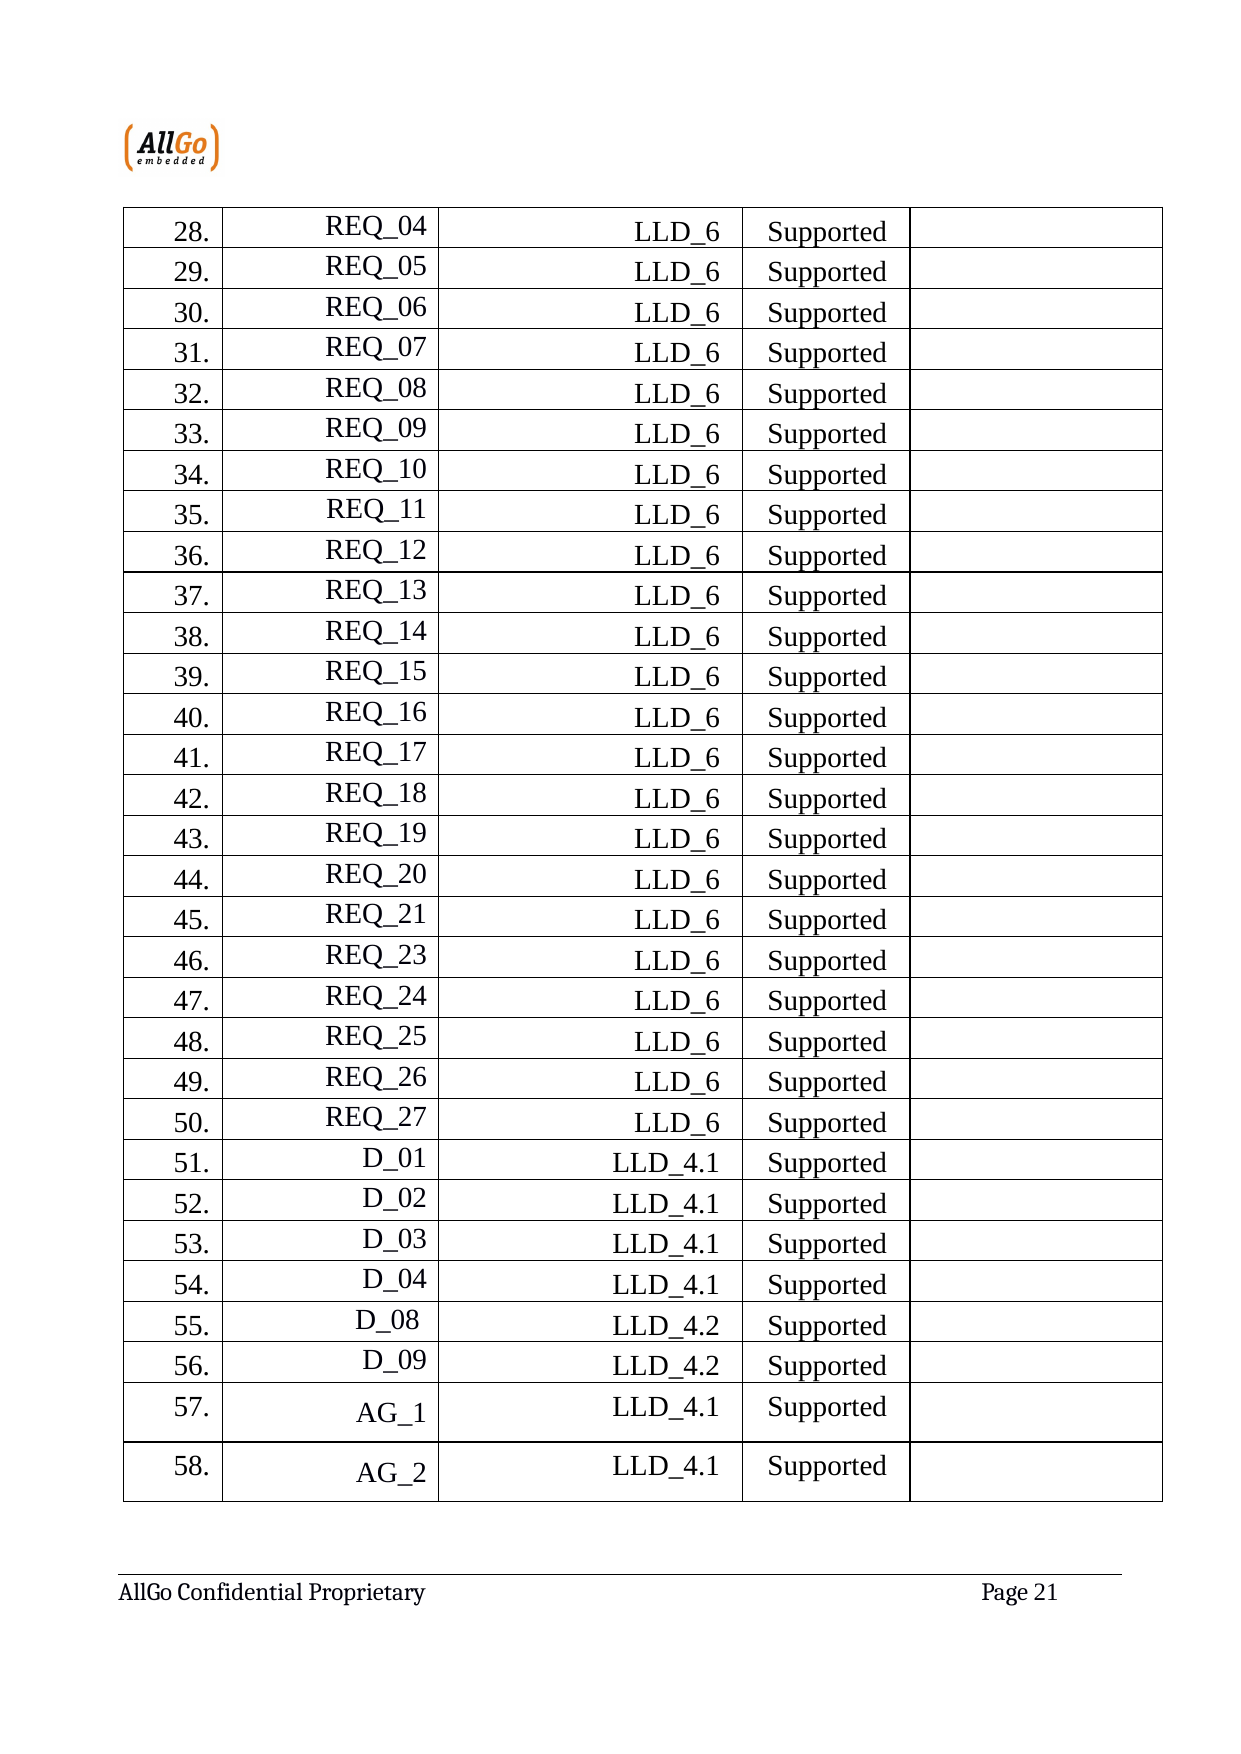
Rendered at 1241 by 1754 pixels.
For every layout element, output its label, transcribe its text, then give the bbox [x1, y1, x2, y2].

table_cell [911, 897, 1162, 936]
table_cell LLD_4.1 [439, 1261, 742, 1301]
table_cell [124, 208, 222, 247]
table_cell Supported [743, 491, 909, 531]
table_cell [911, 1443, 1162, 1501]
table_cell REQ_13 [223, 573, 438, 612]
table_cell [911, 329, 1162, 369]
table_cell Supported [743, 370, 909, 409]
table_cell Supported [743, 329, 909, 369]
table_cell [911, 937, 1162, 977]
table_cell [124, 1383, 222, 1441]
table_cell LLD_6 [439, 775, 742, 814]
table_cell D_04 [223, 1261, 438, 1301]
table_cell LLD_6 [439, 654, 742, 693]
table_cell REQ_08 [223, 370, 438, 409]
table_cell [911, 1180, 1162, 1220]
table_cell Supported [743, 654, 909, 693]
table_cell REQ_07 [223, 329, 438, 369]
table_cell REQ_26 [223, 1059, 438, 1098]
table_cell [911, 1018, 1162, 1058]
table_cell [124, 573, 222, 612]
table_cell [911, 532, 1162, 571]
table_cell [124, 654, 222, 693]
table_cell [911, 573, 1162, 612]
table_cell REQ_25 [223, 1018, 438, 1058]
table_cell [911, 208, 1162, 247]
table_cell [124, 1059, 222, 1098]
table_cell Supported [743, 694, 909, 733]
table_cell [911, 289, 1162, 328]
table_cell Supported [743, 208, 909, 247]
table_cell [124, 1221, 222, 1260]
table_cell [124, 816, 222, 855]
table_cell Supported [743, 1059, 909, 1098]
table_cell LLD_4.1 [439, 1180, 742, 1220]
table_cell D_08 [223, 1302, 438, 1341]
table_cell [124, 694, 222, 733]
table_cell LLD_6 [439, 329, 742, 369]
table_cell REQ_06 [223, 289, 438, 328]
table_cell LLD_6 [439, 978, 742, 1017]
table_cell LLD_6 [439, 1099, 742, 1139]
table_cell [124, 1443, 222, 1501]
table_cell LLD_4.2 [439, 1342, 742, 1382]
table_cell [911, 816, 1162, 855]
table_cell LLD_6 [439, 289, 742, 328]
table_cell LLD_6 [439, 856, 742, 896]
table_cell Supported [743, 1443, 909, 1501]
table_cell REQ_10 [223, 451, 438, 490]
table_cell [911, 1302, 1162, 1341]
table_cell LLD_6 [439, 735, 742, 774]
table_cell REQ_19 [223, 816, 438, 855]
table_cell LLD_4.1 [439, 1383, 742, 1441]
table_cell LLD_6 [439, 816, 742, 855]
table_cell Supported [743, 573, 909, 612]
table_cell D_03 [223, 1221, 438, 1260]
table_cell Supported [743, 816, 909, 855]
table_cell [124, 370, 222, 409]
table_cell REQ_24 [223, 978, 438, 1017]
table_cell LLD_6 [439, 1018, 742, 1058]
table_cell LLD_6 [439, 532, 742, 571]
table_cell [124, 1180, 222, 1220]
table_cell [124, 248, 222, 288]
table_cell [124, 289, 222, 328]
table_cell [124, 978, 222, 1017]
table_cell [124, 329, 222, 369]
table_cell [911, 1342, 1162, 1382]
table_cell [911, 1261, 1162, 1301]
table_cell [124, 775, 222, 814]
table_cell Supported [743, 1018, 909, 1058]
table_cell Supported [743, 613, 909, 652]
table_cell Supported [743, 248, 909, 288]
table_cell LLD_6 [439, 451, 742, 490]
table_cell REQ_20 [223, 856, 438, 896]
table_cell REQ_15 [223, 654, 438, 693]
table_cell REQ_09 [223, 410, 438, 450]
table_cell LLD_6 [439, 248, 742, 288]
table_cell [911, 775, 1162, 814]
table_cell [911, 735, 1162, 774]
table_cell LLD_4.1 [439, 1221, 742, 1260]
table_cell LLD_6 [439, 613, 742, 652]
table_cell REQ_12 [223, 532, 438, 571]
table_cell D_02 [223, 1180, 438, 1220]
table_cell [911, 1099, 1162, 1139]
table_cell LLD_4.1 [439, 1140, 742, 1179]
table_cell LLD_6 [439, 1059, 742, 1098]
table_cell AG_1 [223, 1383, 438, 1441]
table_cell Supported [743, 532, 909, 571]
table_cell [124, 410, 222, 450]
table_cell Supported [743, 856, 909, 896]
table_cell [911, 491, 1162, 531]
table_cell Supported [743, 897, 909, 936]
table_cell LLD_4.1 [439, 1443, 742, 1501]
table_cell [124, 1342, 222, 1382]
table_cell Supported [743, 1180, 909, 1220]
table_cell [911, 654, 1162, 693]
table_cell [911, 856, 1162, 896]
table_cell REQ_14 [223, 613, 438, 652]
table_cell Supported [743, 1302, 909, 1341]
table_cell LLD_6 [439, 491, 742, 531]
table_cell LLD_6 [439, 937, 742, 977]
table_cell [124, 1018, 222, 1058]
table_cell [911, 1059, 1162, 1098]
table_cell D_09 [223, 1342, 438, 1382]
table_cell Supported [743, 1140, 909, 1179]
table_cell Supported [743, 1099, 909, 1139]
table_cell [124, 532, 222, 571]
table_cell Supported [743, 451, 909, 490]
table_cell [124, 613, 222, 652]
table_cell LLD_6 [439, 694, 742, 733]
table_cell [911, 451, 1162, 490]
table_cell [124, 735, 222, 774]
table_cell [911, 1221, 1162, 1260]
table_cell [911, 613, 1162, 652]
table_cell [124, 897, 222, 936]
table_cell [911, 248, 1162, 288]
table_cell [911, 1140, 1162, 1179]
table_cell [911, 370, 1162, 409]
table_cell REQ_11 [223, 491, 438, 531]
table_cell D_01 [223, 1140, 438, 1179]
table_cell [124, 1261, 222, 1301]
table_cell Supported [743, 1342, 909, 1382]
table_cell REQ_23 [223, 937, 438, 977]
table_cell Supported [743, 735, 909, 774]
picture [118, 118, 225, 177]
table_cell Supported [743, 775, 909, 814]
table_cell [911, 1383, 1162, 1441]
table_cell [124, 937, 222, 977]
table_cell REQ_16 [223, 694, 438, 733]
table_cell AG_2 [223, 1443, 438, 1501]
table_cell [911, 978, 1162, 1017]
table_cell Supported [743, 410, 909, 450]
table_cell [124, 1302, 222, 1341]
table_cell REQ_21 [223, 897, 438, 936]
table_cell Supported [743, 289, 909, 328]
table_cell REQ_05 [223, 248, 438, 288]
table_cell Supported [743, 1261, 909, 1301]
table_cell LLD_6 [439, 573, 742, 612]
table_cell [911, 410, 1162, 450]
table_cell REQ_18 [223, 775, 438, 814]
table_cell [124, 856, 222, 896]
table_cell [124, 1099, 222, 1139]
table_cell LLD_6 [439, 370, 742, 409]
table_cell Supported [743, 978, 909, 1017]
table_cell Supported [743, 937, 909, 977]
table_cell REQ_27 [223, 1099, 438, 1139]
table_cell Supported [743, 1221, 909, 1260]
table_cell Supported [743, 1383, 909, 1441]
table_cell [124, 1140, 222, 1179]
table_cell LLD_6 [439, 410, 742, 450]
table_cell REQ_04 [223, 208, 438, 247]
table_cell LLD_4.2 [439, 1302, 742, 1341]
table_cell [124, 491, 222, 531]
table_cell LLD_6 [439, 208, 742, 247]
table_cell REQ_17 [223, 735, 438, 774]
table_cell [911, 694, 1162, 733]
table_cell LLD_6 [439, 897, 742, 936]
table_cell [124, 451, 222, 490]
